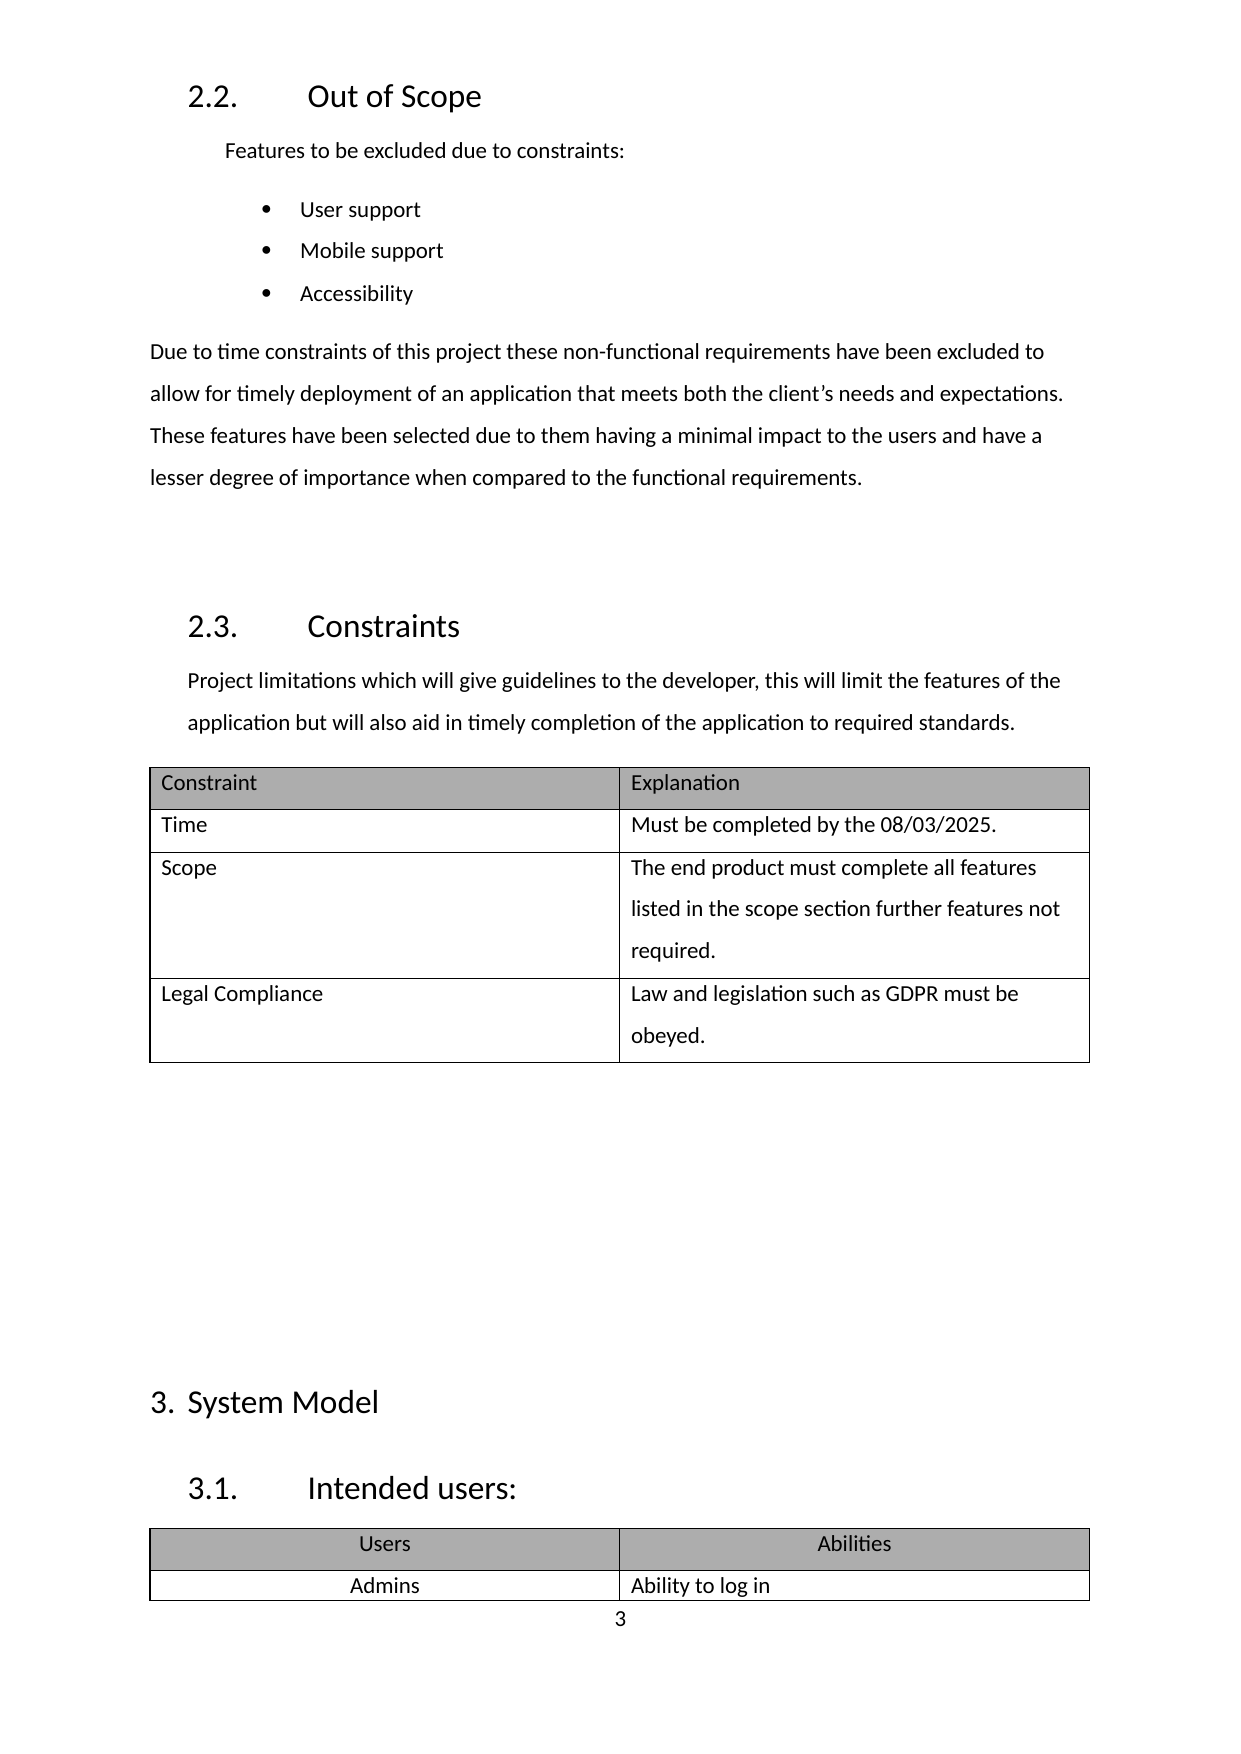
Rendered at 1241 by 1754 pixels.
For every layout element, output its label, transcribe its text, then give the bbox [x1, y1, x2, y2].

text Project limitations which will give guidelines to the developer, this will limit the features of the application but will also aid in timely completion of the application to required standards. [187, 667, 1090, 737]
list User support [262, 195, 1090, 223]
subtitle System Model [150, 1381, 1090, 1422]
table_cell Admins [151, 1571, 619, 1599]
table_cell Ability to log in [620, 1571, 1089, 1599]
table_cell Scope [151, 853, 619, 978]
table_cell Time [151, 810, 619, 852]
subtitle Constraints [187, 606, 1090, 646]
subtitle Intended users: [187, 1467, 1090, 1508]
table_header Explanation [620, 768, 1089, 809]
text Features to be excluded due to constraints: [150, 136, 1090, 164]
table_header Users [151, 1529, 619, 1570]
table_cell Must be completed by the 08/03/2025. [620, 810, 1089, 852]
table_cell Legal Compliance [151, 979, 619, 1062]
table_header Abilities [620, 1529, 1089, 1570]
table_cell The end product must complete all features listed in the scope section further features not required. [620, 853, 1089, 978]
table_header Constraint [151, 768, 619, 809]
table_cell Law and legislation such as GDPR must be obeyed. [620, 979, 1089, 1062]
subtitle Out of Scope [187, 75, 1090, 116]
list Mobile support [262, 237, 1090, 265]
list Accessibility [262, 279, 1090, 307]
text Due to time constraints of this project these non-functional requirements have been excluded to allow for timely deployment of an application that meets both the client’s needs and expectations. These features have been selected due to them having a minimal impact to the users and have a lesser degree of importance when compared to the functional requirements. [150, 337, 1090, 491]
